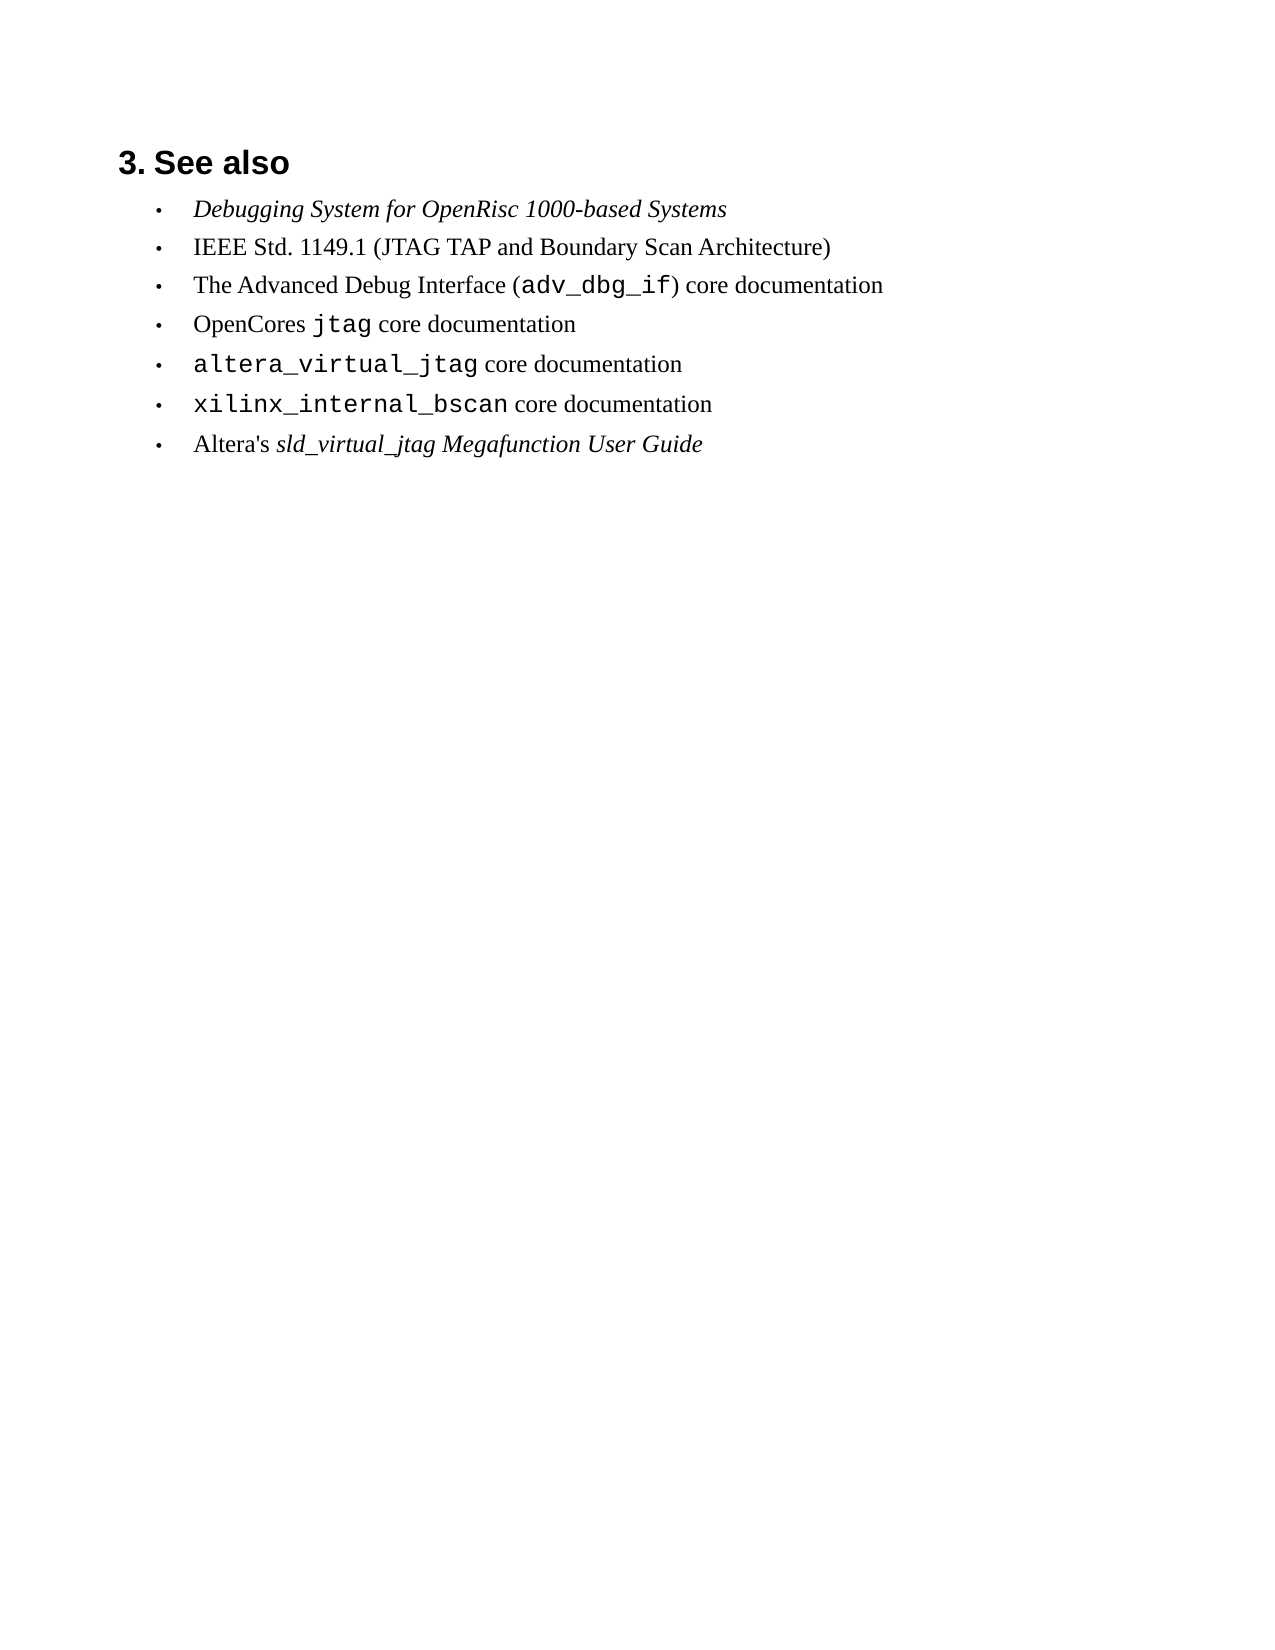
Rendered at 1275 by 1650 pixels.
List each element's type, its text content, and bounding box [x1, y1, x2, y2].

list Debugging System for OpenRisc 1000-based Systems [156, 194, 1157, 223]
list Altera's sld_virtual_jtag Megafunction User Guide [156, 429, 1157, 458]
subtitle See also [118, 143, 1157, 182]
list altera_virtual_jtag core documentation [156, 349, 1157, 380]
list IEEE Std. 1149.1 (JTAG TAP and Boundary Scan Architecture) [156, 232, 1157, 261]
list OpenCores jtag core documentation [156, 309, 1157, 340]
list xilinx_internal_bscan core documentation [156, 389, 1157, 420]
list The Advanced Debug Interface (adv_dbg_if) core documentation [156, 270, 1157, 301]
